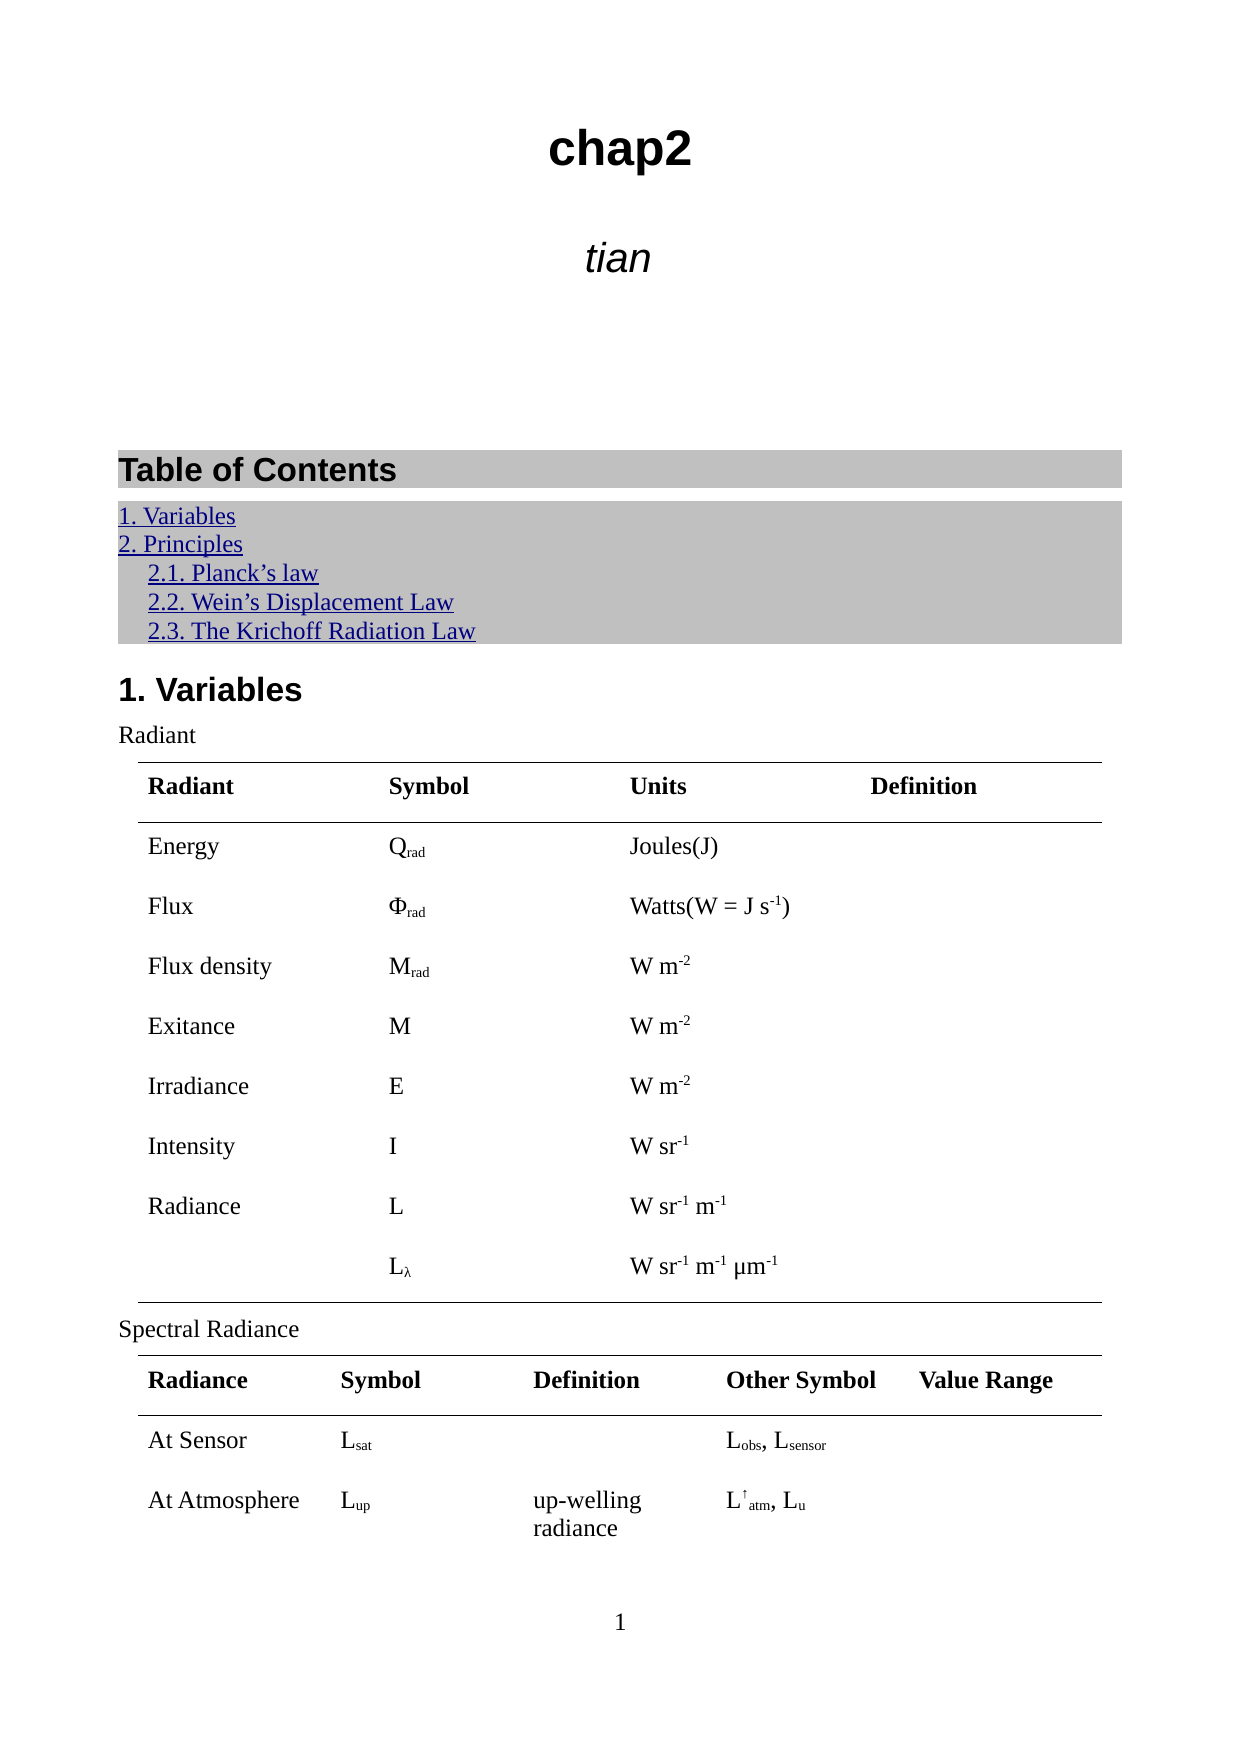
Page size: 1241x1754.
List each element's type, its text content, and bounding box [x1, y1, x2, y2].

table_cell Radiance [138, 1182, 379, 1242]
table_cell Mrad [379, 942, 620, 1002]
table_cell Watts(W = J s-1) [620, 882, 861, 942]
text 1. Variables [118, 501, 1122, 529]
table_cell up-welling radiance [524, 1475, 716, 1564]
text 2.3. The Krichoff Radiation Law [148, 616, 1122, 644]
title chap2 [118, 118, 1122, 176]
table_cell I [379, 1122, 620, 1182]
table_cell Lλ [379, 1242, 620, 1302]
table_cell [861, 942, 1102, 1002]
table_header Value Range [909, 1356, 1102, 1415]
table_cell [909, 1416, 1102, 1475]
table_cell At Atmosphere [138, 1475, 331, 1564]
text Spectral Radiance [118, 1314, 1122, 1343]
table_cell [861, 1242, 1102, 1302]
table_cell Flux density [138, 942, 379, 1002]
text Radiant [118, 721, 1122, 749]
table_cell Φrad [379, 882, 620, 942]
table_cell L [379, 1182, 620, 1242]
table_cell Irradiance [138, 1062, 379, 1122]
table_cell W m-2 [620, 942, 861, 1002]
table_header Definition [861, 763, 1102, 822]
table_cell W m-2 [620, 1002, 861, 1062]
table_cell W sr-1 [620, 1122, 861, 1182]
table_cell Joules(J) [620, 823, 861, 882]
text 2. Principles [118, 529, 1122, 558]
table_cell [138, 1242, 379, 1302]
table_cell Lsat [331, 1416, 524, 1475]
table_cell W m-2 [620, 1062, 861, 1122]
table_cell M [379, 1002, 620, 1062]
table_cell [524, 1416, 716, 1475]
table_cell L↑atm, Lu [716, 1475, 909, 1564]
table_cell Lup [331, 1475, 524, 1564]
table_header Symbol [331, 1356, 524, 1415]
subtitle tian [118, 233, 1122, 281]
table_header Units [620, 763, 861, 822]
text 2.1. Planck’s law [148, 558, 1122, 587]
table_header Definition [524, 1356, 716, 1415]
text 2.2. Wein’s Displacement Law [148, 587, 1122, 616]
table_cell Lobs, Lsensor [716, 1416, 909, 1475]
table_cell E [379, 1062, 620, 1122]
table_cell [861, 882, 1102, 942]
subtitle Table of Contents [118, 450, 1122, 488]
table_cell At Sensor [138, 1416, 331, 1475]
table_header Radiant [138, 763, 379, 822]
table_header Radiance [138, 1356, 331, 1415]
table_cell Energy [138, 823, 379, 882]
table_cell [861, 1062, 1102, 1122]
table_cell [861, 1122, 1102, 1182]
table_cell [909, 1475, 1102, 1564]
table_cell [861, 1182, 1102, 1242]
table_header Symbol [379, 763, 620, 822]
table_cell Exitance [138, 1002, 379, 1062]
table_header Other Symbol [716, 1356, 909, 1415]
table_cell [861, 1002, 1102, 1062]
table_cell W sr-1 m-1 [620, 1182, 861, 1242]
subtitle Variables [118, 669, 1122, 708]
table_cell Flux [138, 882, 379, 942]
table_cell Qrad [379, 823, 620, 882]
table_cell Intensity [138, 1122, 379, 1182]
table_cell [861, 823, 1102, 882]
table_cell W sr-1 m-1 μm-1 [620, 1242, 861, 1302]
